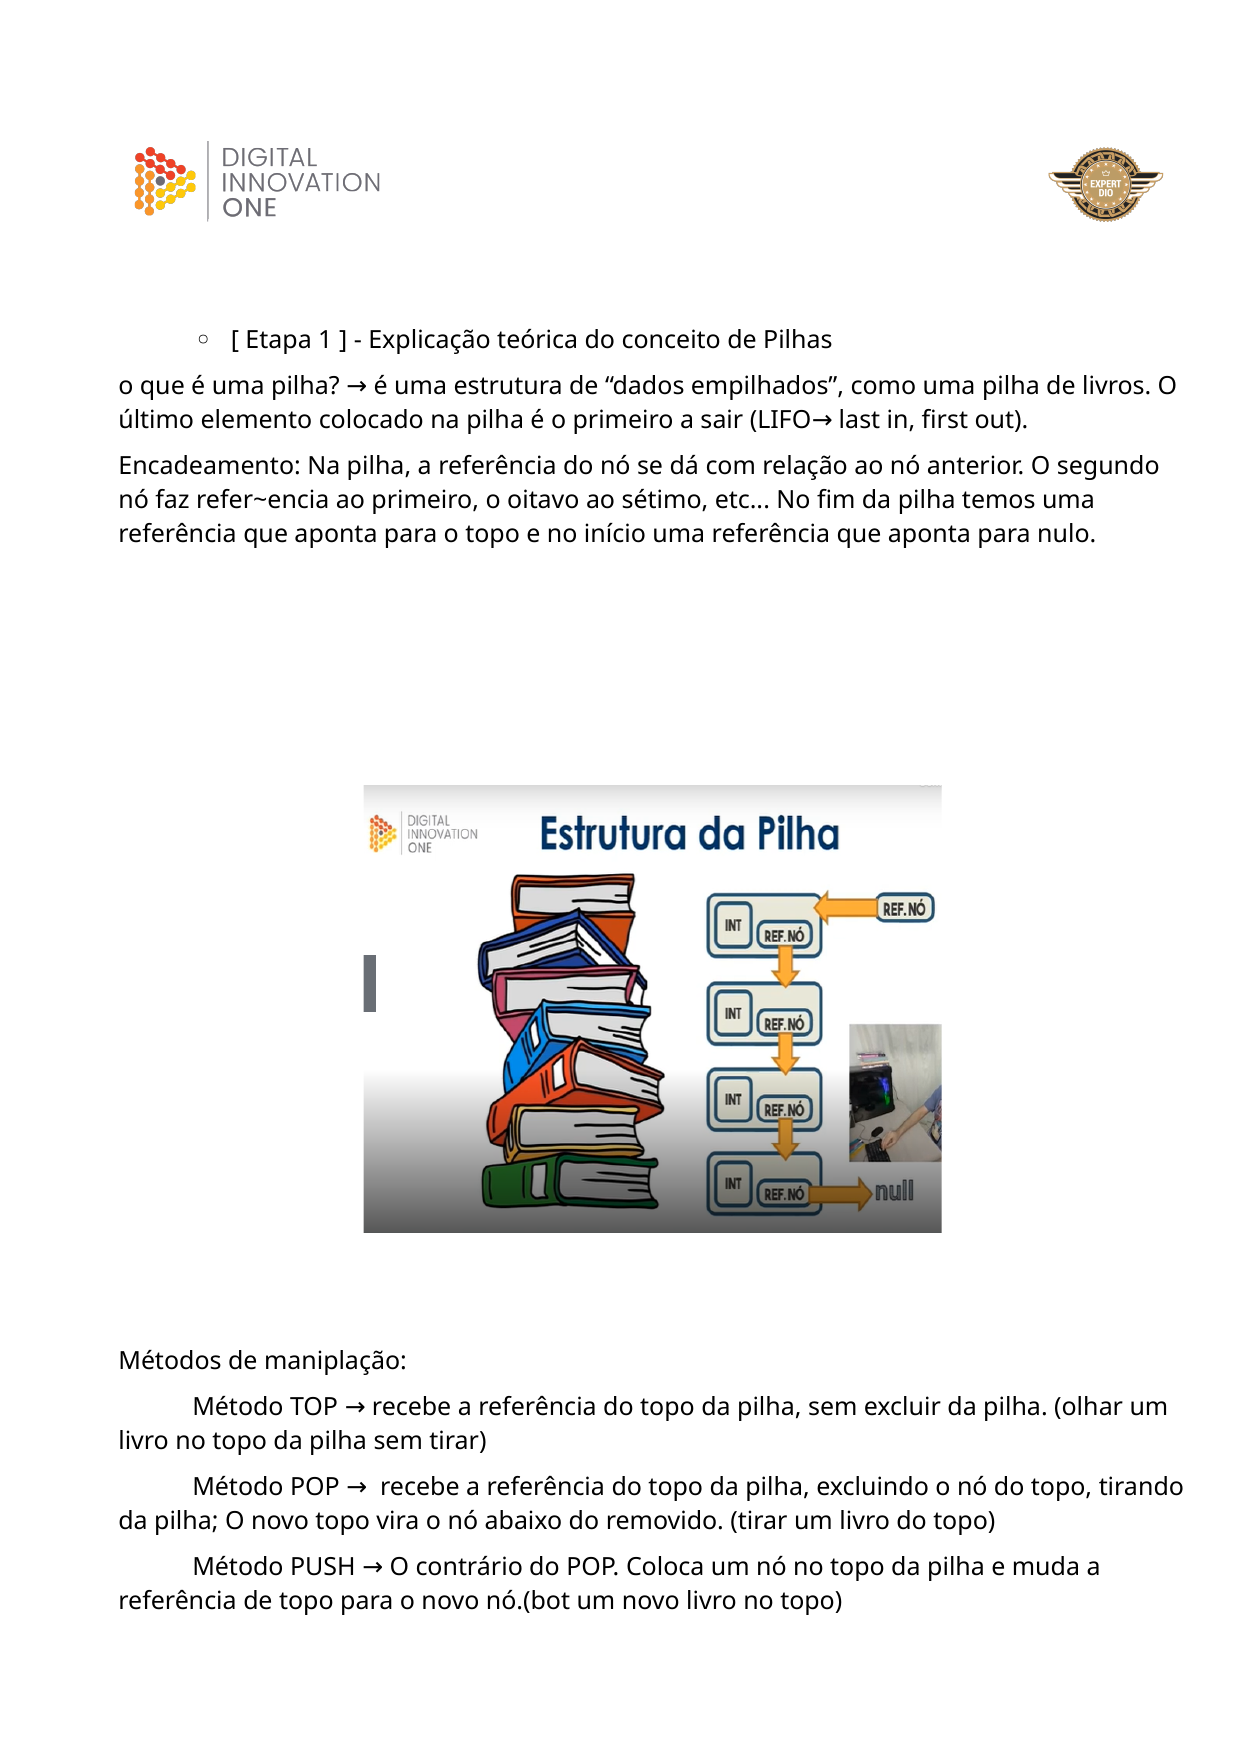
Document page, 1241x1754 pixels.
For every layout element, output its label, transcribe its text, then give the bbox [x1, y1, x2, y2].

picture [363, 785, 942, 1233]
text Método POP → recebe a referência do topo da pilha, excluindo o nó do topo, tirando da pilha; O novo topo vira o nó abaixo do removido. (tirar um livro do topo) [118, 1469, 1187, 1537]
picture [118, 132, 397, 230]
text Encadeamento: Na pilha, a referência do nó se dá com relação ao nó anterior. O segundo nó faz refer~encia ao primeiro, o oitavo ao sétimo, etc... No fim da pilha temos uma referência que aponta para o topo e no início uma referência que aponta para nulo. [118, 448, 1187, 550]
text Método TOP → recebe a referência do topo da pilha, sem excluir da pilha. (olhar um livro no topo da pilha sem tirar) [118, 1389, 1187, 1457]
text Métodos de maniplação: [118, 1343, 1187, 1377]
list [ Etapa 1 ] - Explicação teórica do conceito de Pilhas [193, 322, 1187, 356]
text o que é uma pilha? → é uma estrutura de “dados empilhados”, como uma pilha de livros. O último elemento colocado na pilha é o primeiro a sair (LIFO→ last in, first out). [118, 368, 1187, 436]
text Método PUSH → O contrário do POP. Coloca um nó no topo da pilha e muda a referência de topo para o novo nó.(bot um novo livro no topo) [118, 1549, 1187, 1617]
picture [1047, 126, 1165, 244]
